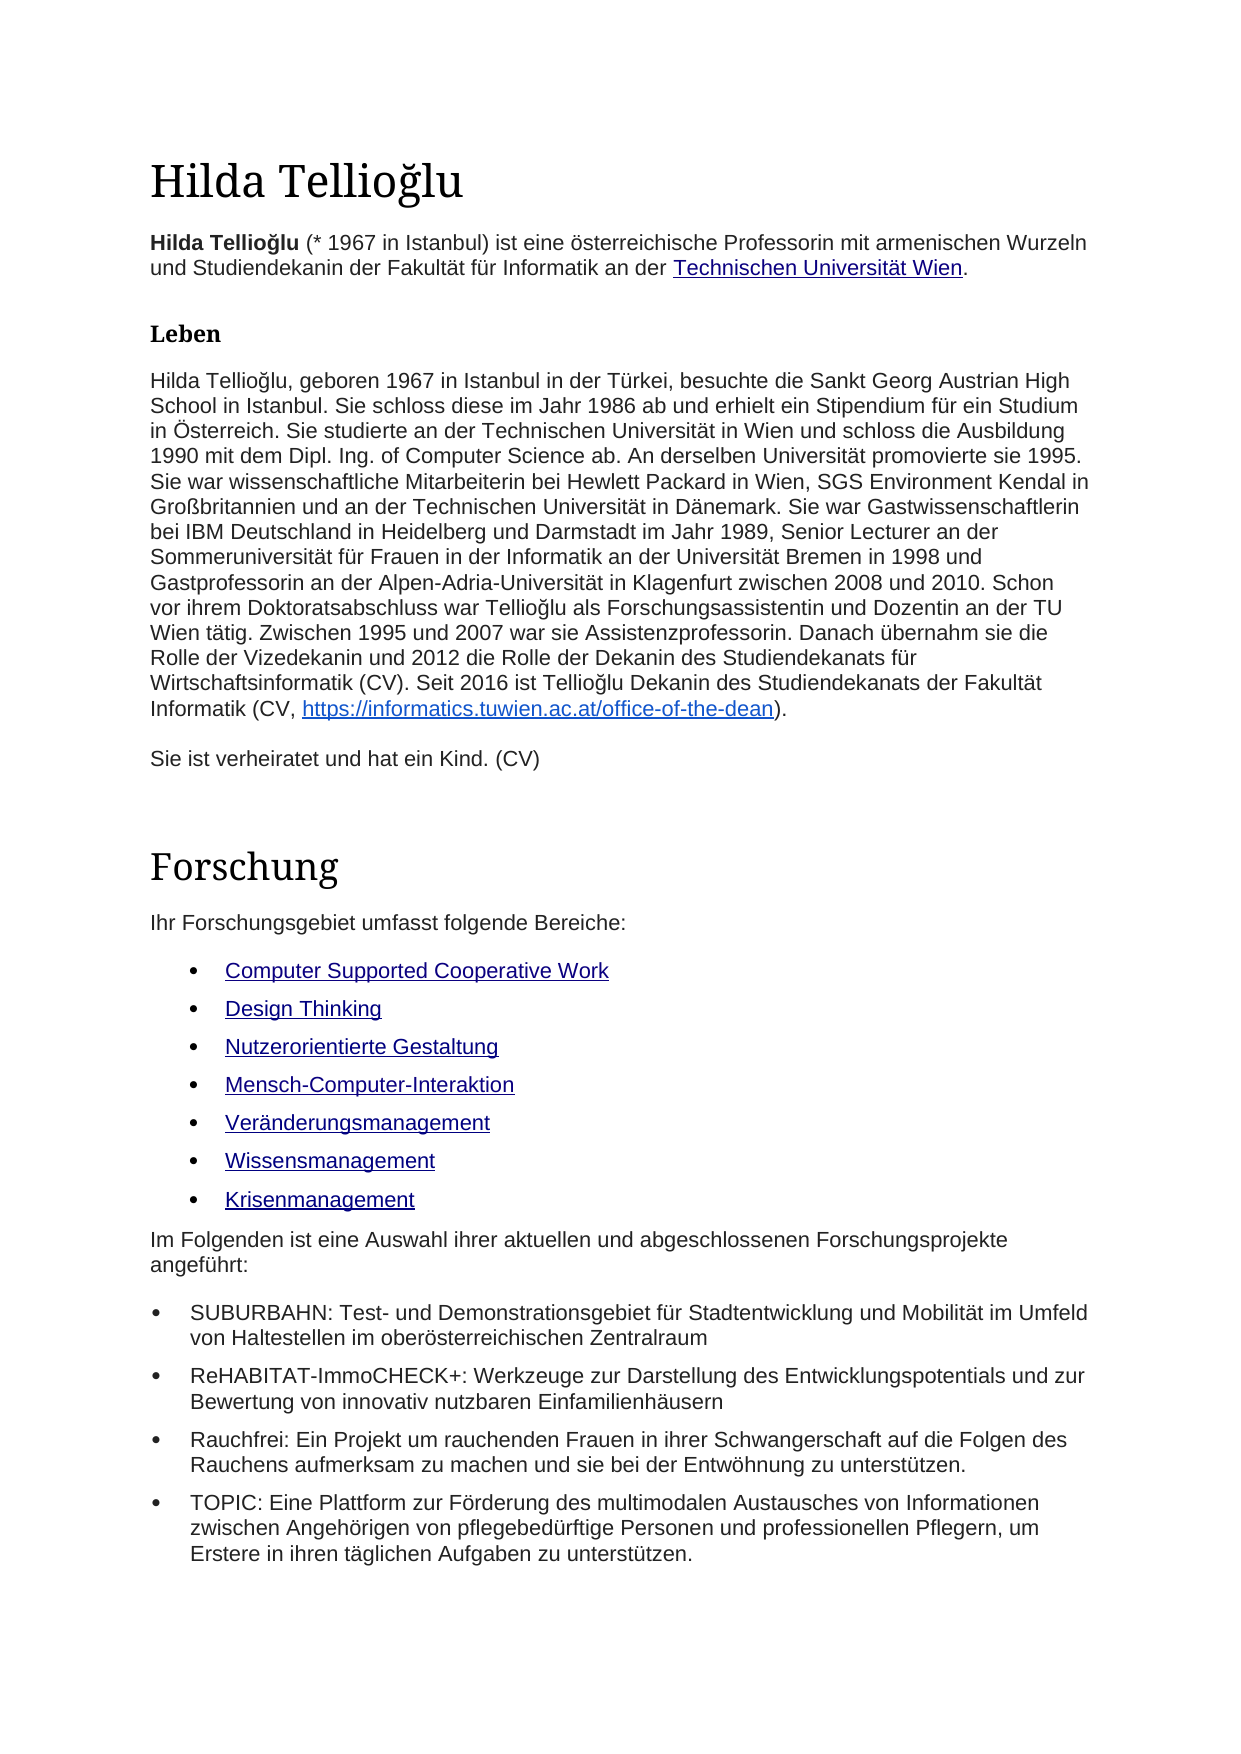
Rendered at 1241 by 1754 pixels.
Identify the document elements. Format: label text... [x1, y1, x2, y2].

text Hilda Tellioğlu, geboren 1967 in Istanbul in der Türkei, besuchte die Sankt Georg Austrian High School in Istanbul. Sie schloss diese im Jahr 1986 ab und erhielt ein Stipendium für ein Studium in Österreich. Sie studierte an der Technischen Universität in Wien und schloss die Ausbildung 1990 mit dem Dipl. Ing. of Computer Science ab. An derselben Universität promovierte sie 1995. Sie war wissenschaftliche Mitarbeiterin bei Hewlett Packard in Wien, SGS Environment Kendal in Großbritannien und an der Technischen Universität in Dänemark. Sie war Gastwissenschaftlerin bei IBM Deutschland in Heidelberg und Darmstadt im Jahr 1989, Senior Lecturer an der Sommeruniversität für Frauen in der Informatik an der Universität Bremen in 1998 und Gastprofessorin an der Alpen-Adria-Universität in Klagenfurt zwischen 2008 und 2010. Schon vor ihrem Doktoratsabschluss war Tellioğlu als Forschungsassistentin und Dozentin an der TU Wien tätig. Zwischen 1995 und 2007 war sie Assistenzprofessorin. Danach übernahm sie die Rolle der Vizedekanin und 2012 die Rolle der Dekanin des Studiendekanats für Wirtschaftsinformatik (CV). Seit 2016 ist Tellioğlu Dekanin des Studiendekanats der Fakultät Informatik (CV, https://informatics.tuwien.ac.at/office-of-the-dean). [150, 368, 1090, 721]
subtitle Forschung [150, 840, 1090, 891]
list Veränderungsmanagement [190, 1110, 1090, 1135]
text Hilda Tellioğlu [150, 150, 1090, 211]
list Krisenmanagement [190, 1186, 1090, 1212]
list Rauchfrei: Ein Projekt um rauchenden Frauen in ihrer Schwangerschaft auf die Folgen des Rauchens aufmerksam zu machen und sie bei der Entwöhnung zu unterstützen. [152, 1427, 1090, 1477]
text Im Folgenden ist eine Auswahl ihrer aktuellen und abgeschlossenen Forschungsprojektе angeführt: [150, 1227, 1090, 1277]
list Design Thinking [190, 996, 1090, 1021]
list SUBURBAHN: Test- und Demonstrationsgebiet für Stadtentwicklung und Mobilität im Umfeld von Haltestellen im oberösterreichischen Zentralraum [152, 1300, 1090, 1350]
list Mensch-Computer-Interaktion [190, 1072, 1090, 1097]
text Leben [150, 318, 1090, 349]
text Hilda Tellioğlu (* 1967 in Istanbul) ist eine österreichische Professorin mit armenischen Wurzeln und Studiendekanin der Fakultät für Informatik an der Technischen Universität Wien. [150, 230, 1090, 280]
text Ihr Forschungsgebiet umfasst folgende Bereiche: [150, 909, 1090, 935]
list Computer Supported Cooperative Work [190, 958, 1090, 983]
list Wissensmanagement [190, 1148, 1090, 1173]
text Sie ist verheiratet und hat ein Kind. (CV) [150, 746, 1090, 771]
list ReHABITAT-ImmoCHECK+: Werkzeuge zur Darstellung des Entwicklungspotentials und zur Bewertung von innovativ nutzbaren Einfamilienhäusern [152, 1363, 1090, 1414]
list TOPIC: Eine Plattform zur Förderung des multimodalen Austausches von Informationen zwischen Angehörigen von pflegebedürftige Personen und professionellen Pflegern, um Erstere in ihren täglichen Aufgaben zu unterstützen. [152, 1490, 1090, 1566]
list Nutzerorientierte Gestaltung [190, 1034, 1090, 1059]
